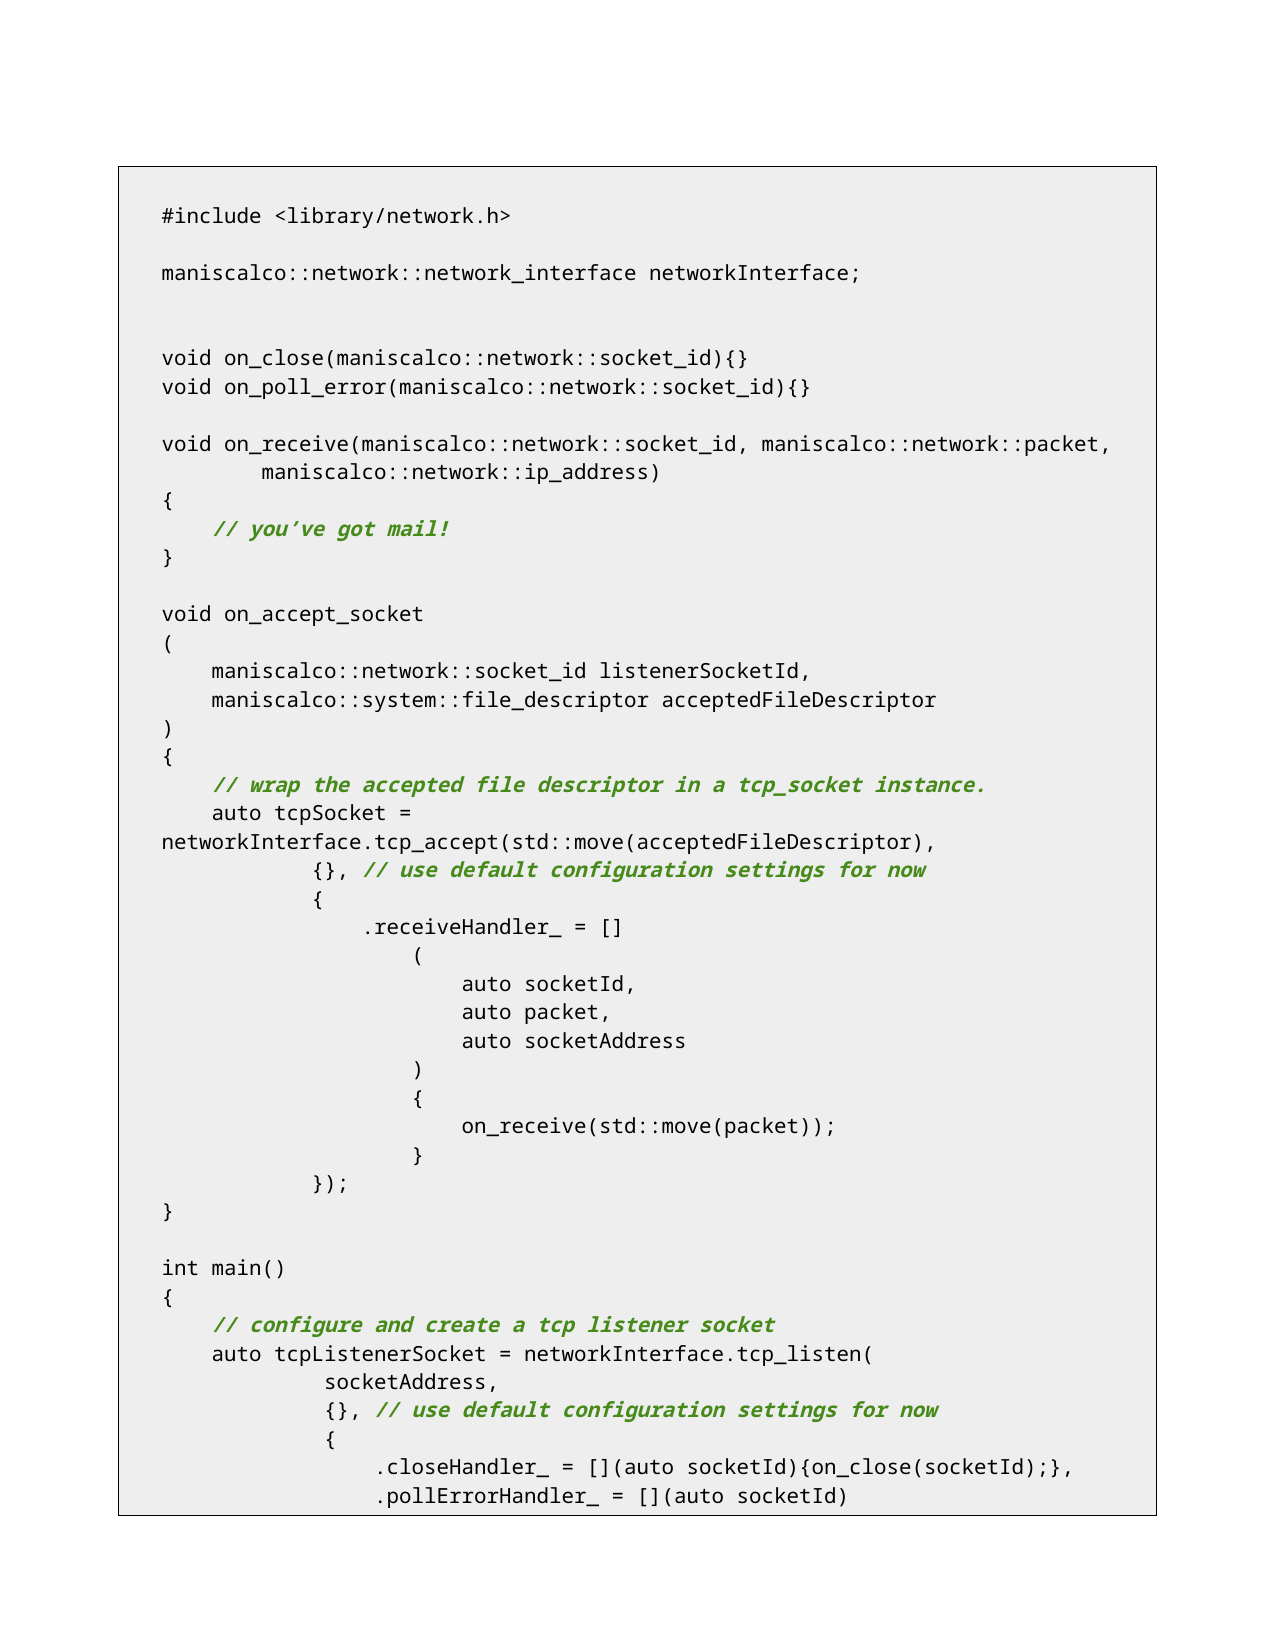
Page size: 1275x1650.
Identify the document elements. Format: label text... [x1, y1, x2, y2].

table_header #include <library/network.h> maniscalco::network::network_interface networkInterface; void on_close(maniscalco::network::socket_id){} void on_poll_error(maniscalco::network::socket_id){} void on_receive(maniscalco::network::socket_id, maniscalco::network::packet, maniscalco::network::ip_address) { // you’ve got mail! } void on_accept_socket ( maniscalco::network::socket_id listenerSocketId, maniscalco::system::file_descriptor acceptedFileDescriptor ) { // wrap the accepted file descriptor in a tcp_socket instance. auto tcpSocket = networkInterface.tcp_accept(std::move(acceptedFileDescriptor), {}, // use default configuration settings for now { .receiveHandler_ = [] ( auto socketId, auto packet, auto socketAddress ) { on_receive(std::move(packet)); } }); } int main() { // configure and create a tcp listener socket auto tcpListenerSocket = networkInterface.tcp_listen( socketAddress, {}, // use default configuration settings for now { .closeHandler_ = [](auto socketId){on_close(socketId);}, .pollErrorHandler_ = [](auto socketId) [119, 167, 1156, 1515]
